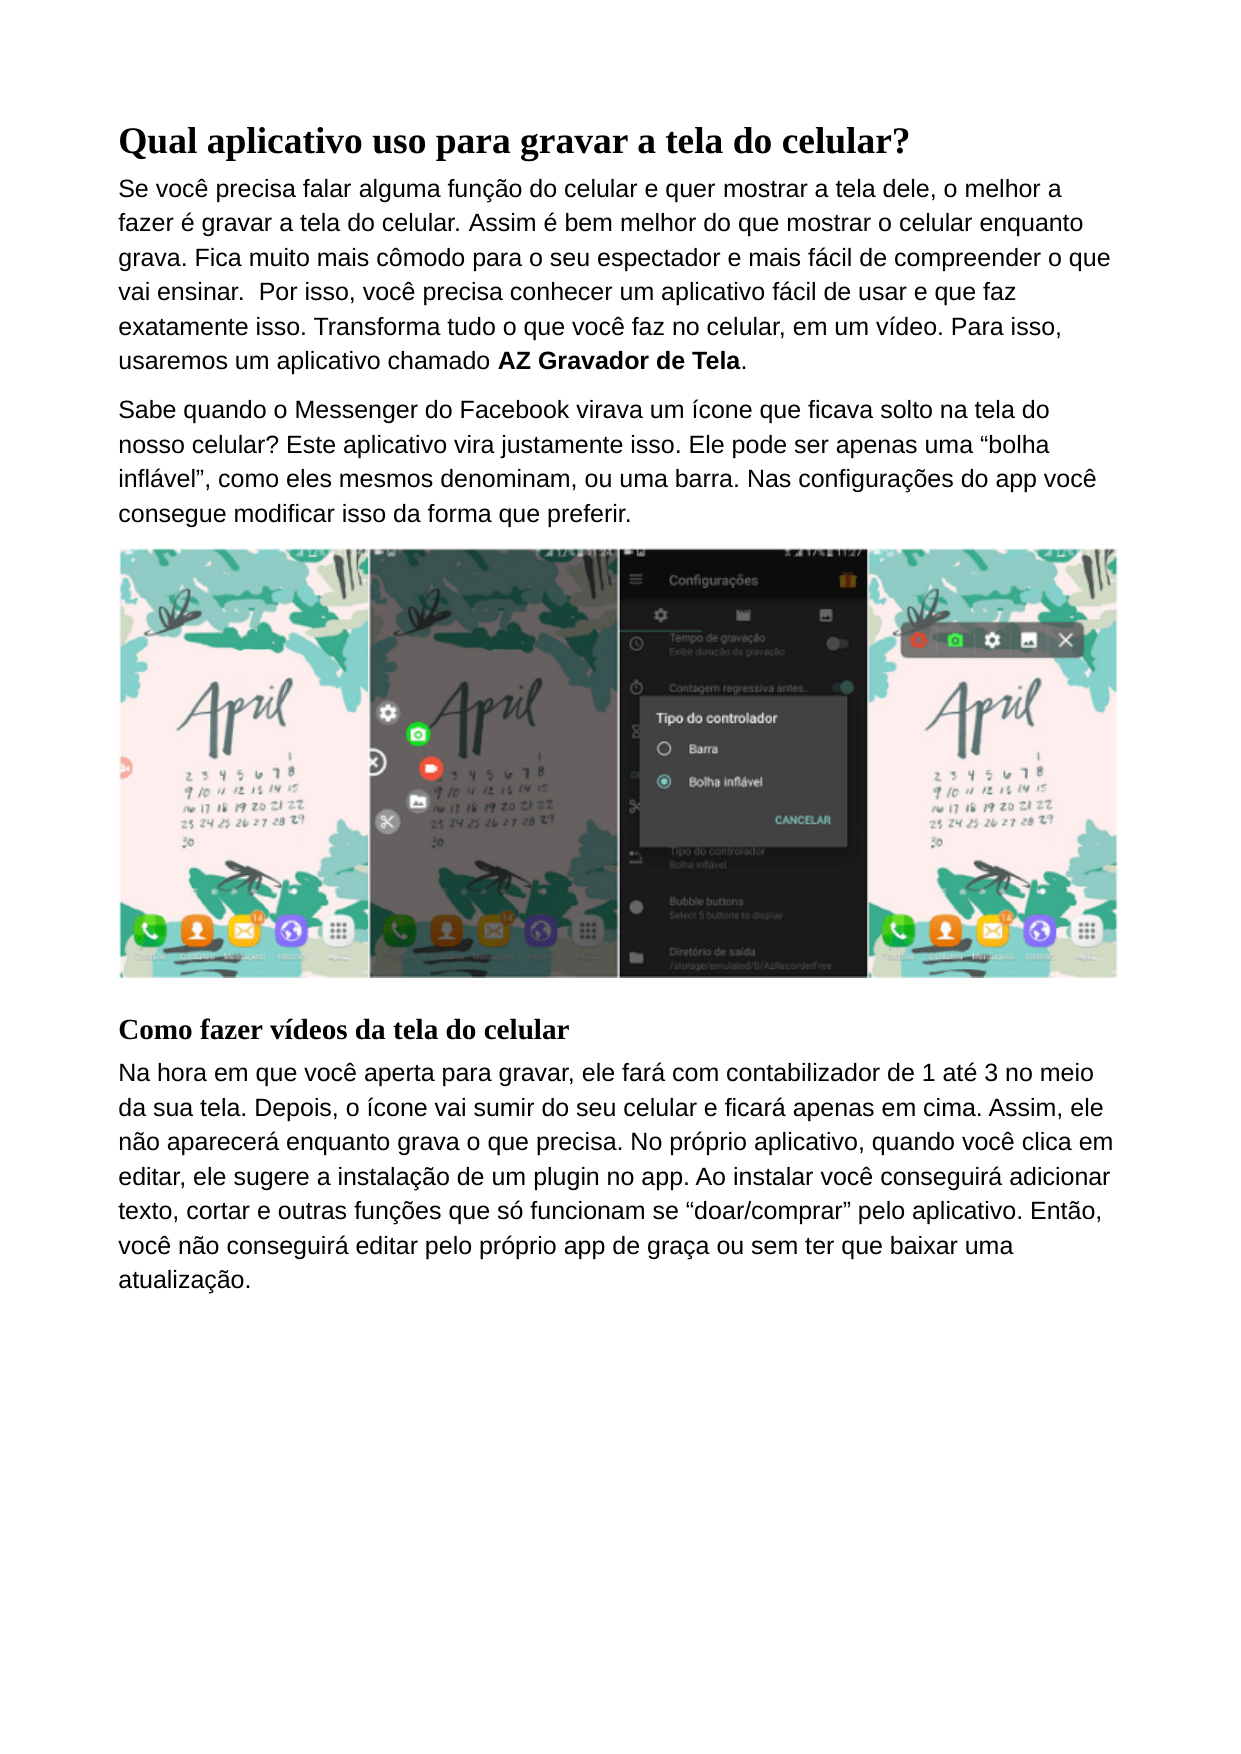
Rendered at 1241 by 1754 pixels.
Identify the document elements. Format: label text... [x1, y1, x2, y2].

picture [118, 547, 1119, 978]
text Na hora em que você aperta para gravar, ele fará com contabilizador de 1 até 3 no meio da sua tela. Depois, o ícone vai sumir do seu celular e ficará apenas em cima. Assim, ele não aparecerá enquanto grava o que precisa. No próprio aplicativo, quando você clica em editar, ele sugere a instalação de um plugin no app. Ao instalar você conseguirá adicionar texto, cortar e outras funções que só funcionam se “doar/comprar” pelo aplicativo. Então, você não conseguirá editar pelo próprio app de graça ou sem ter que baixar uma atualização. [118, 1058, 1122, 1294]
subtitle Qual aplicativo uso para gravar a tela do celular? [118, 118, 1122, 161]
text Se você precisa falar alguma função do celular e quer mostrar a tela dele, o melhor a fazer é gravar a tela do celular. Assim é bem melhor do que mostrar o celular enquanto grava. Fica muito mais cômodo para o seu espectador e mais fácil de compreender o que vai ensinar. Por isso, você precisa conhecer um aplicativo fácil de usar e que faz exatamente isso. Transforma tudo o que você faz no celular, em um vídeo. Para isso, usaremos um aplicativo chamado AZ Gravador de Tela. [118, 174, 1122, 375]
subtitle Como fazer vídeos da tela do celular [118, 1012, 1122, 1046]
text Sabe quando o Messenger do Facebook virava um ícone que ficava solto na tela do nosso celular? Este aplicativo vira justamente isso. Ele pode ser apenas uma “bolha inflável”, como eles mesmos denominam, ou uma barra. Nas configurações do app você consegue modificar isso da forma que preferir. [118, 395, 1122, 527]
